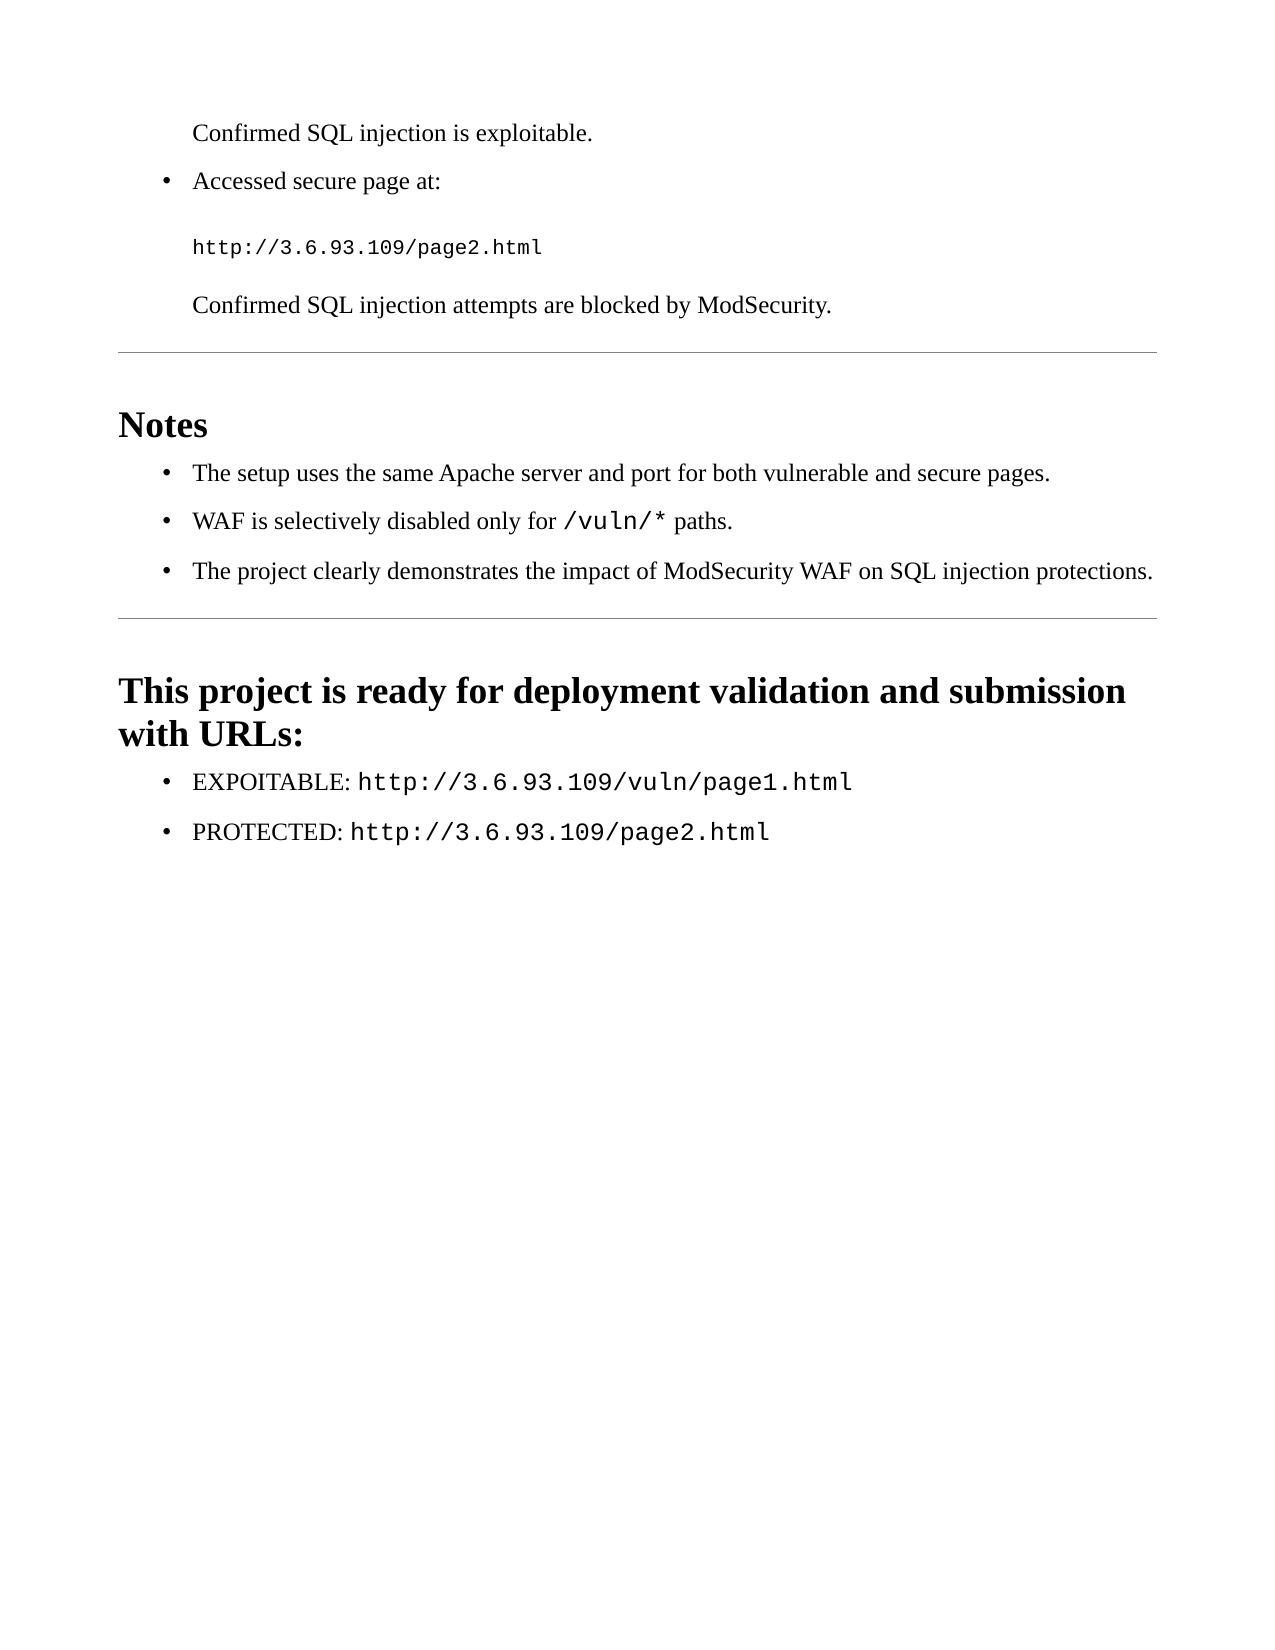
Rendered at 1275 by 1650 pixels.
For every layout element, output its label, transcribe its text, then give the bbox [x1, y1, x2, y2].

subtitle Notes [118, 403, 1157, 446]
list Confirmed SQL injection is exploitable. [162, 118, 1157, 147]
list Confirmed SQL injection attempts are blocked by ModSecurity. [162, 290, 1157, 319]
list EXPOITABLE: http://3.6.93.109/vuln/page1.html [162, 767, 1157, 798]
list PROTECTED: http://3.6.93.109/page2.html [162, 817, 1157, 848]
list The project clearly demonstrates the impact of ModSecurity WAF on SQL injection protections. [162, 556, 1157, 585]
list http://3.6.93.109/page2.html [162, 237, 1157, 261]
list Accessed secure page at: [162, 166, 1157, 194]
list The setup uses the same Apache server and port for both vulnerable and secure pages. [162, 458, 1157, 487]
subtitle This project is ready for deployment validation and submission with URLs: [118, 669, 1157, 755]
list WAF is selectively disabled only for /vuln/* paths. [162, 506, 1157, 537]
